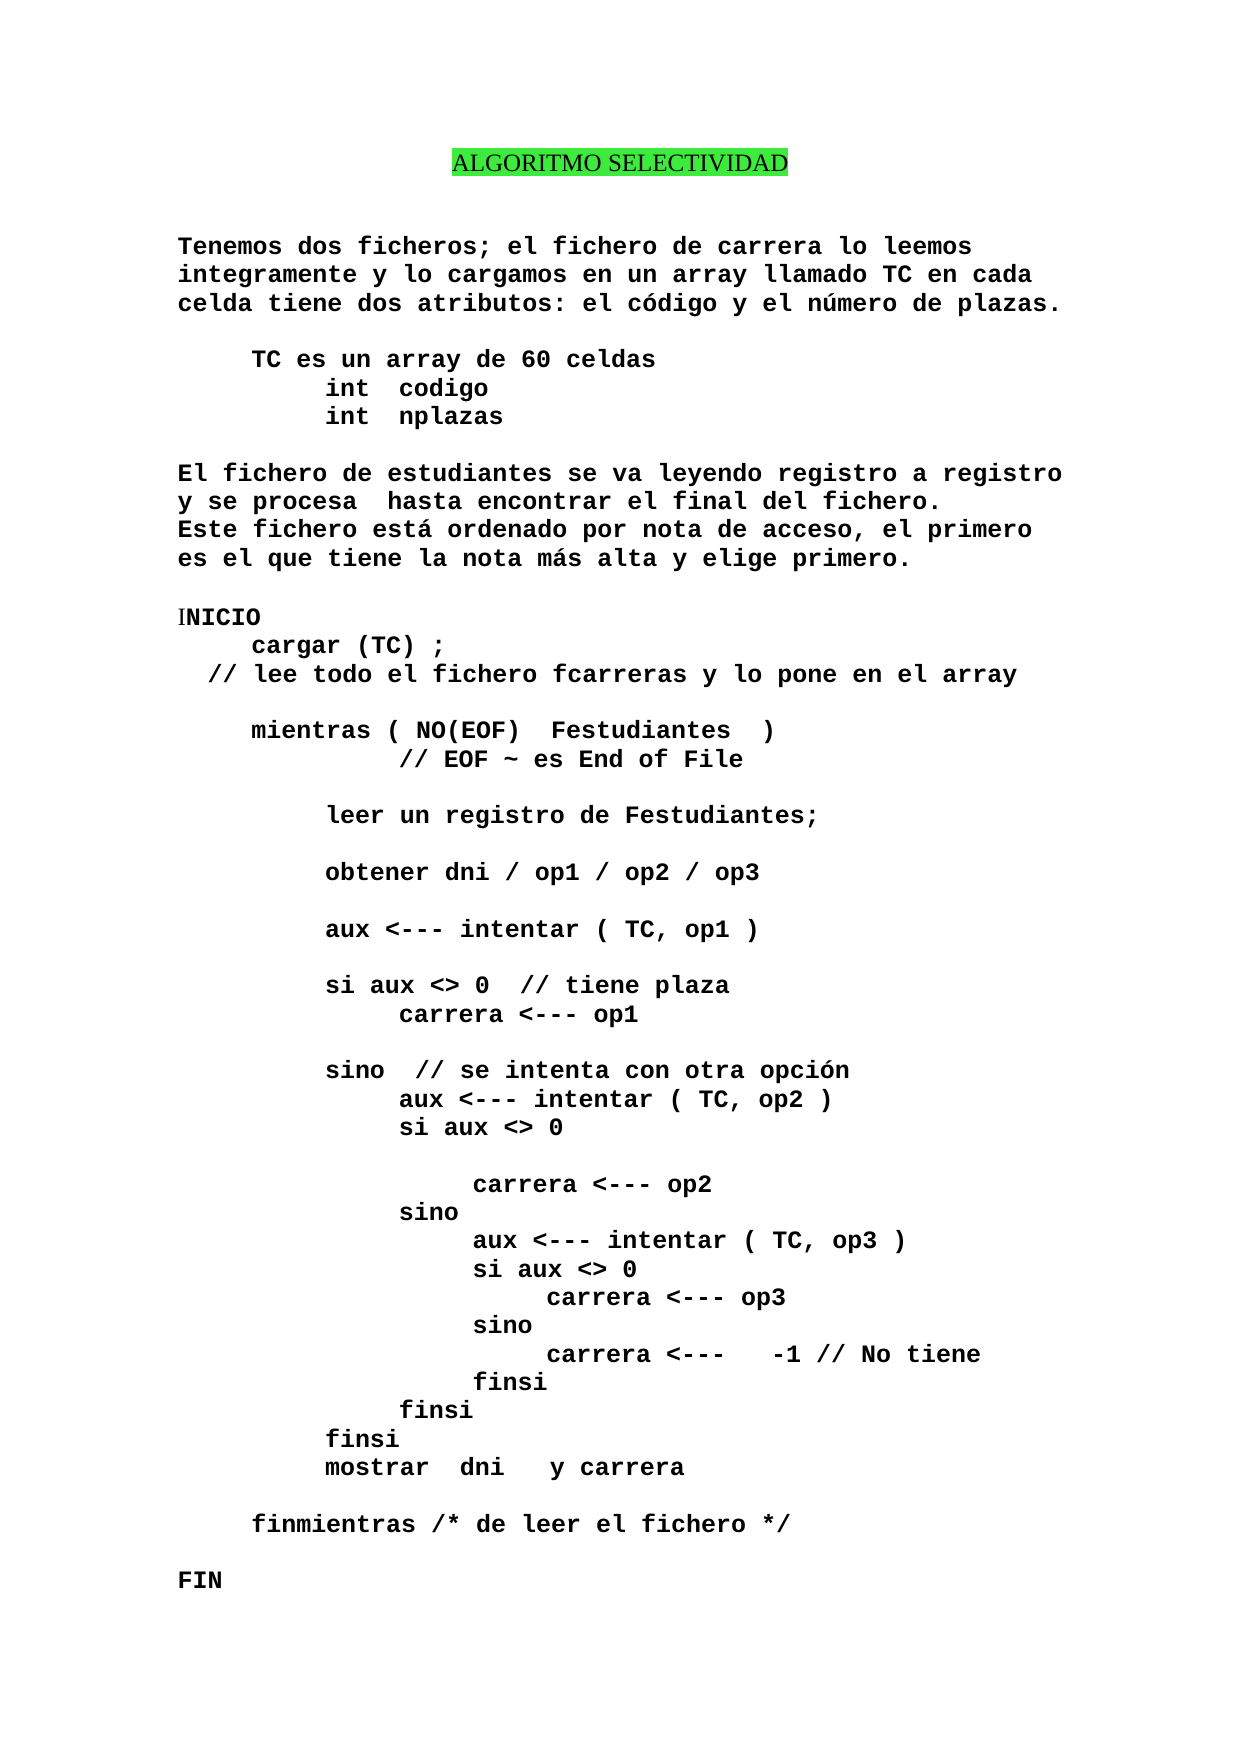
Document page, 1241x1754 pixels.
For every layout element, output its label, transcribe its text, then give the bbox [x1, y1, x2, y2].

text finmientras /* de leer el fichero */ [177, 1511, 1063, 1540]
text si aux <> 0 [177, 1115, 1063, 1143]
text mientras ( NO(EOF) Festudiantes ) [177, 718, 1063, 746]
text carrera <--- op3 [177, 1285, 1063, 1313]
text finsi [177, 1398, 1063, 1426]
text carrera <--- op2 [398, 1171, 1063, 1200]
text finsi [177, 1370, 1063, 1398]
text Tenemos dos ficheros; el fichero de carrera lo leemos integramente y lo cargamos en un array llamado TC en cada celda tiene dos atributos: el código y el número de plazas. [177, 233, 1063, 318]
text leer un registro de Festudiantes; [177, 803, 1063, 831]
text aux <--- intentar ( TC, op2 ) [177, 1086, 1063, 1115]
text FIN [177, 1568, 1063, 1596]
text carrera <--- op1 [177, 1001, 1063, 1030]
text obtener dni / op1 / op2 / op3 [177, 860, 1063, 888]
text si aux <> 0 // tiene plaza [177, 973, 1063, 1001]
text Este fichero está ordenado por nota de acceso, el primero es el que tiene la nota más alta y elige primero. [177, 517, 1063, 573]
text aux <--- intentar ( TC, op3 ) [177, 1228, 1063, 1256]
text si aux <> 0 [177, 1256, 1063, 1285]
text cargar (TC) ; [177, 633, 1063, 661]
text aux <--- intentar ( TC, op1 ) [177, 916, 1063, 945]
text int nplazas [177, 403, 1063, 432]
text // lee todo el fichero fcarreras y lo pone en el array [177, 661, 1063, 690]
text int codigo [177, 375, 1063, 403]
text INICIO [177, 602, 1063, 633]
text // EOF ~ es End of File [177, 746, 1063, 775]
text sino [177, 1313, 1063, 1341]
text finsi [177, 1426, 1063, 1455]
text El fichero de estudiantes se va leyendo registro a registro y se procesa hasta encontrar el final del fichero. [177, 460, 1063, 517]
text TC es un array de 60 celdas [177, 347, 1063, 375]
text carrera <--- -1 // No tiene [177, 1341, 1063, 1370]
text ALGORITMO SELECTIVIDAD [177, 148, 1063, 176]
text sino // se intenta con otra opción [177, 1058, 1063, 1086]
text mostrar dni y carrera [177, 1455, 1063, 1483]
text sino [177, 1200, 1063, 1228]
